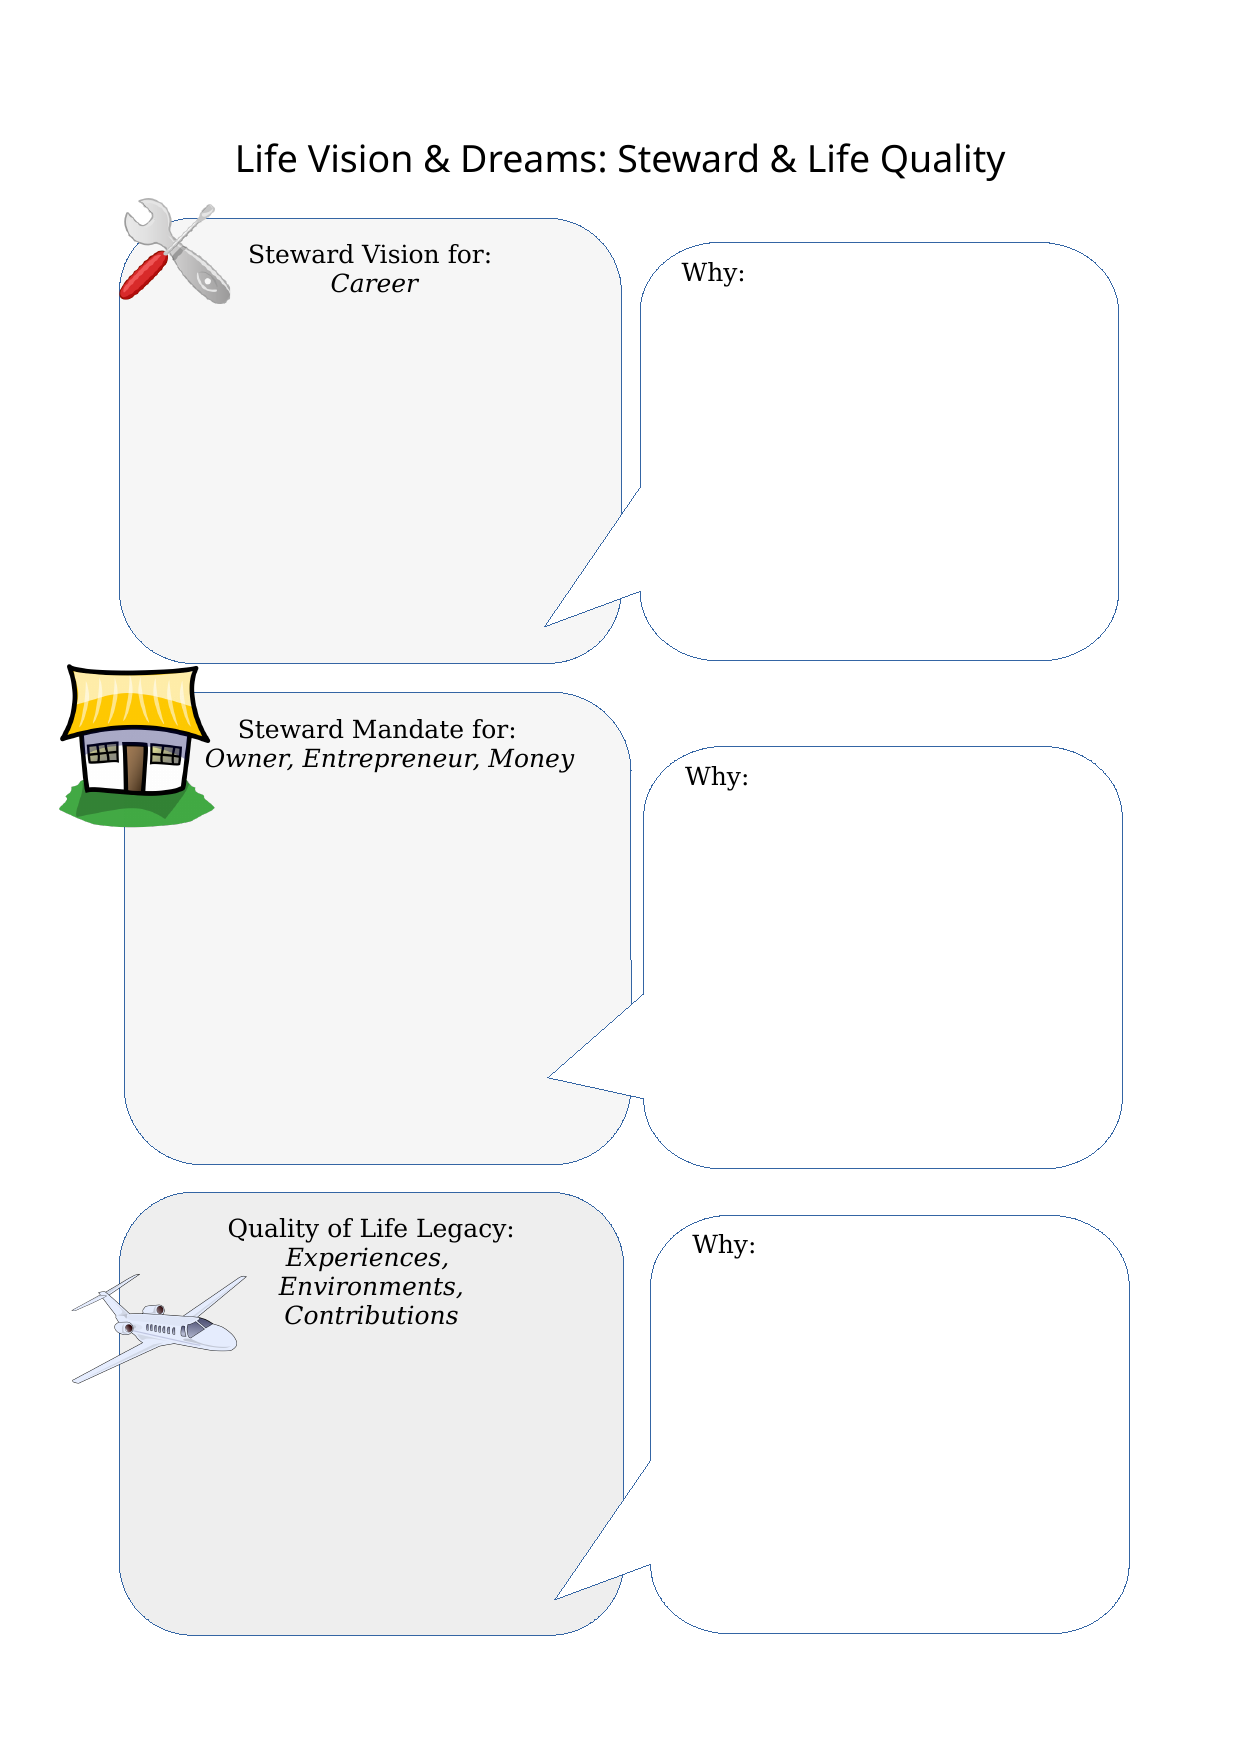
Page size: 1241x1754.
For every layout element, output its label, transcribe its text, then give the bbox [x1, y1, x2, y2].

picture [119, 198, 231, 304]
text Life Vision & Dreams: Steward & Life Quality [121, 133, 1119, 184]
picture [53, 663, 230, 840]
picture [63, 1262, 254, 1397]
